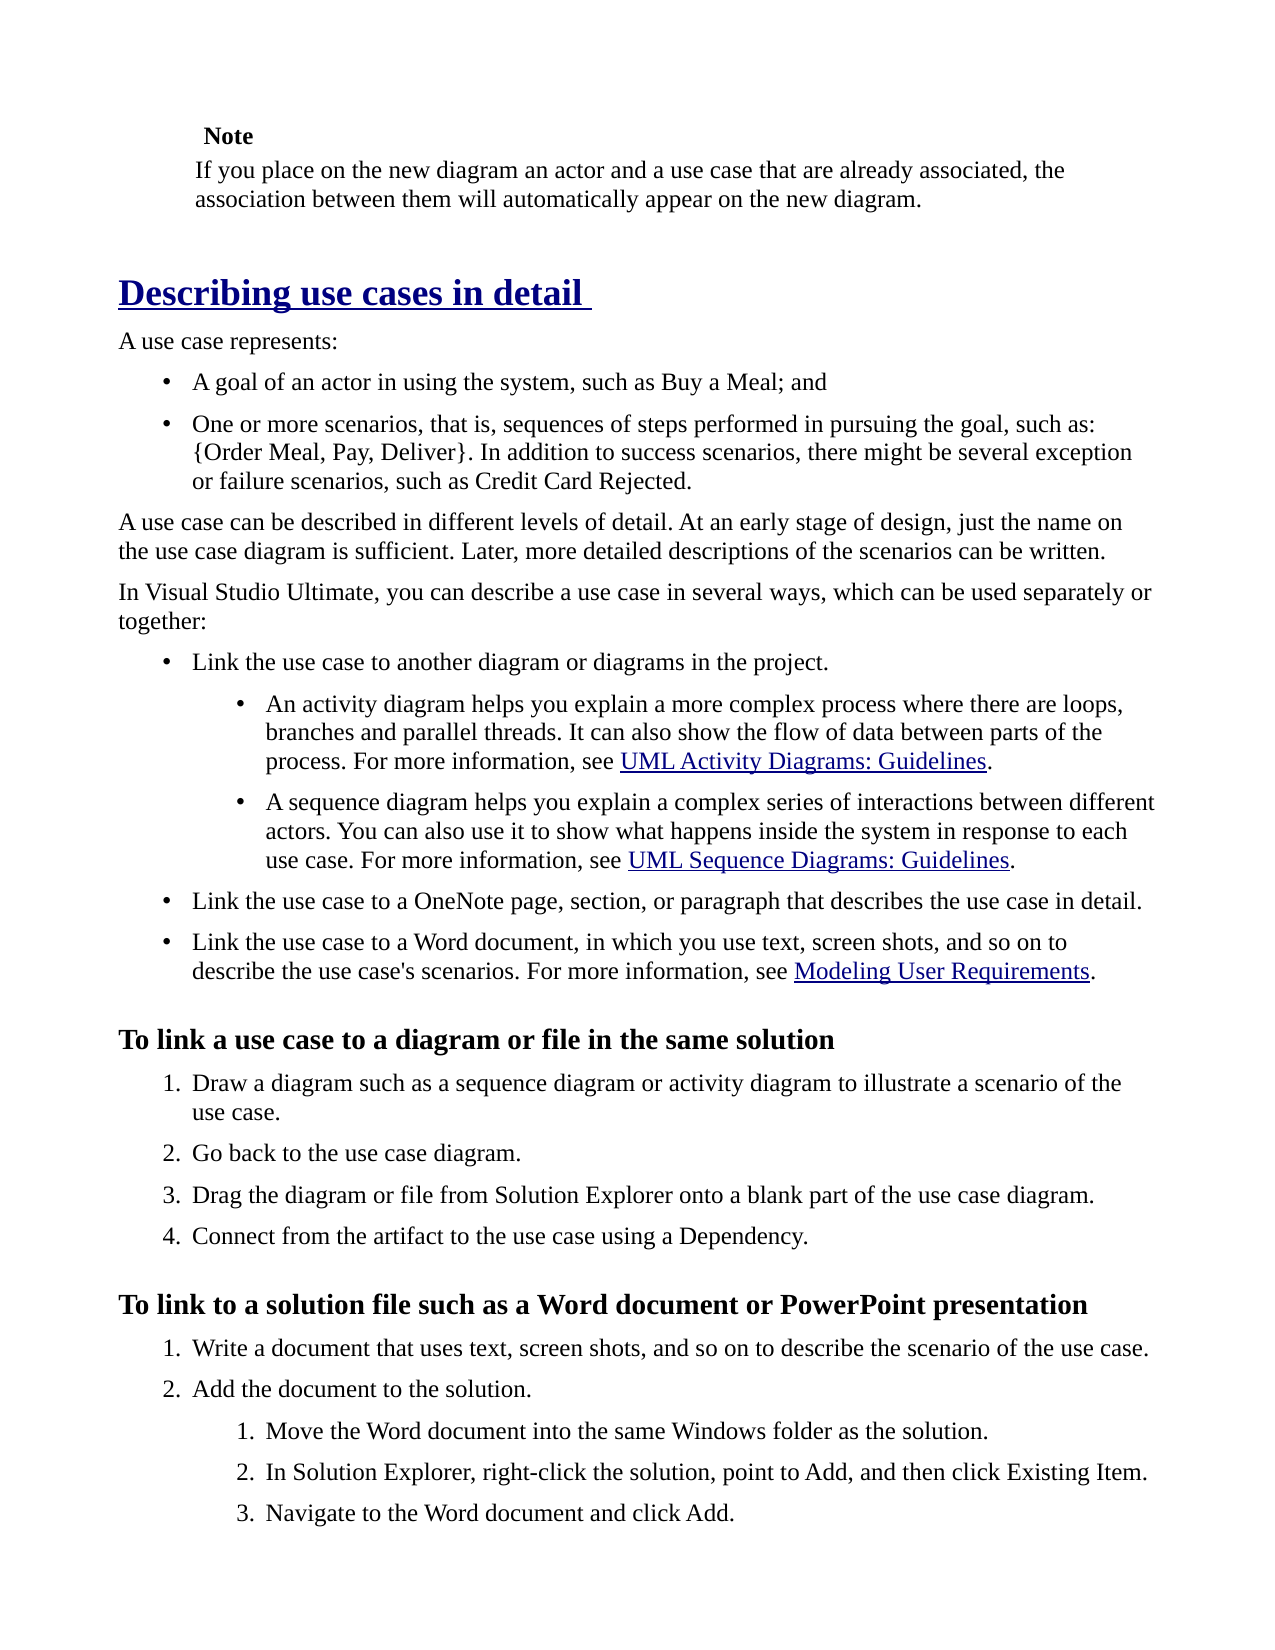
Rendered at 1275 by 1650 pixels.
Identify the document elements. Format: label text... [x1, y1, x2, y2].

list Connect from the artifact to the use case using a Dependency. [162, 1221, 1157, 1250]
list Write a document that uses text, screen shots, and so on to describe the scenario of the use case. [162, 1333, 1157, 1362]
list Navigate to the Word document and click Add. [236, 1498, 1157, 1527]
table_cell If you place on the new diagram an actor and a use case that are already associated, the association between them will automatically appear on the new diagram. [192, 153, 1157, 246]
list Add the document to the solution. [162, 1374, 1157, 1403]
list Link the use case to another diagram or diagrams in the project. [162, 647, 1157, 676]
list An activity diagram helps you explain a more complex process where there are loops, branches and parallel threads. It can also show the flow of data between parts of the process. For more information, see UML Activity Diagrams: Guidelines. [236, 689, 1157, 775]
table_header Note [192, 118, 1157, 153]
list One or more scenarios, that is, sequences of steps performed in pursuing the goal, such as: {Order Meal, Pay, Deliver}. In addition to success scenarios, there might be several exception or failure scenarios, such as Credit Card Rejected. [162, 409, 1157, 495]
list In Solution Explorer, right-click the solution, point to Add, and then click Existing Item. [236, 1457, 1157, 1486]
list Go back to the use case diagram. [162, 1138, 1157, 1167]
list Move the Word document into the same Windows folder as the solution. [236, 1416, 1157, 1444]
list Link the use case to a Word document, in which you use text, screen shots, and so on to describe the use case's scenarios. For more information, see Modeling User Requirements. [162, 927, 1157, 985]
text A use case represents: [118, 326, 1157, 355]
list Drag the diagram or file from Solution Explorer onto a blank part of the use case diagram. [162, 1180, 1157, 1208]
list Link the use case to a OneNote page, section, or paragraph that describes the use case in detail. [162, 886, 1157, 915]
text A use case can be described in different levels of detail. At an early stage of design, just the name on the use case diagram is sufficient. Later, more detailed descriptions of the scenarios can be written. [118, 507, 1157, 565]
subtitle Describing use cases in detail [118, 271, 1157, 314]
subtitle To link a use case to a diagram or file in the same solution [118, 1022, 1157, 1056]
list A sequence diagram helps you explain a complex series of interactions between different actors. You can also use it to show what happens inside the system in response to each use case. For more information, see UML Sequence Diagrams: Guidelines. [236, 787, 1157, 874]
text In Visual Studio Ultimate, you can describe a use case in several ways, which can be used separately or together: [118, 577, 1157, 635]
list A goal of an actor in using the system, such as Buy a Meal; and [162, 367, 1157, 396]
list Draw a diagram such as a sequence diagram or activity diagram to illustrate a scenario of the use case. [162, 1068, 1157, 1126]
subtitle To link to a solution file such as a Word document or PowerPoint presentation [118, 1287, 1157, 1321]
